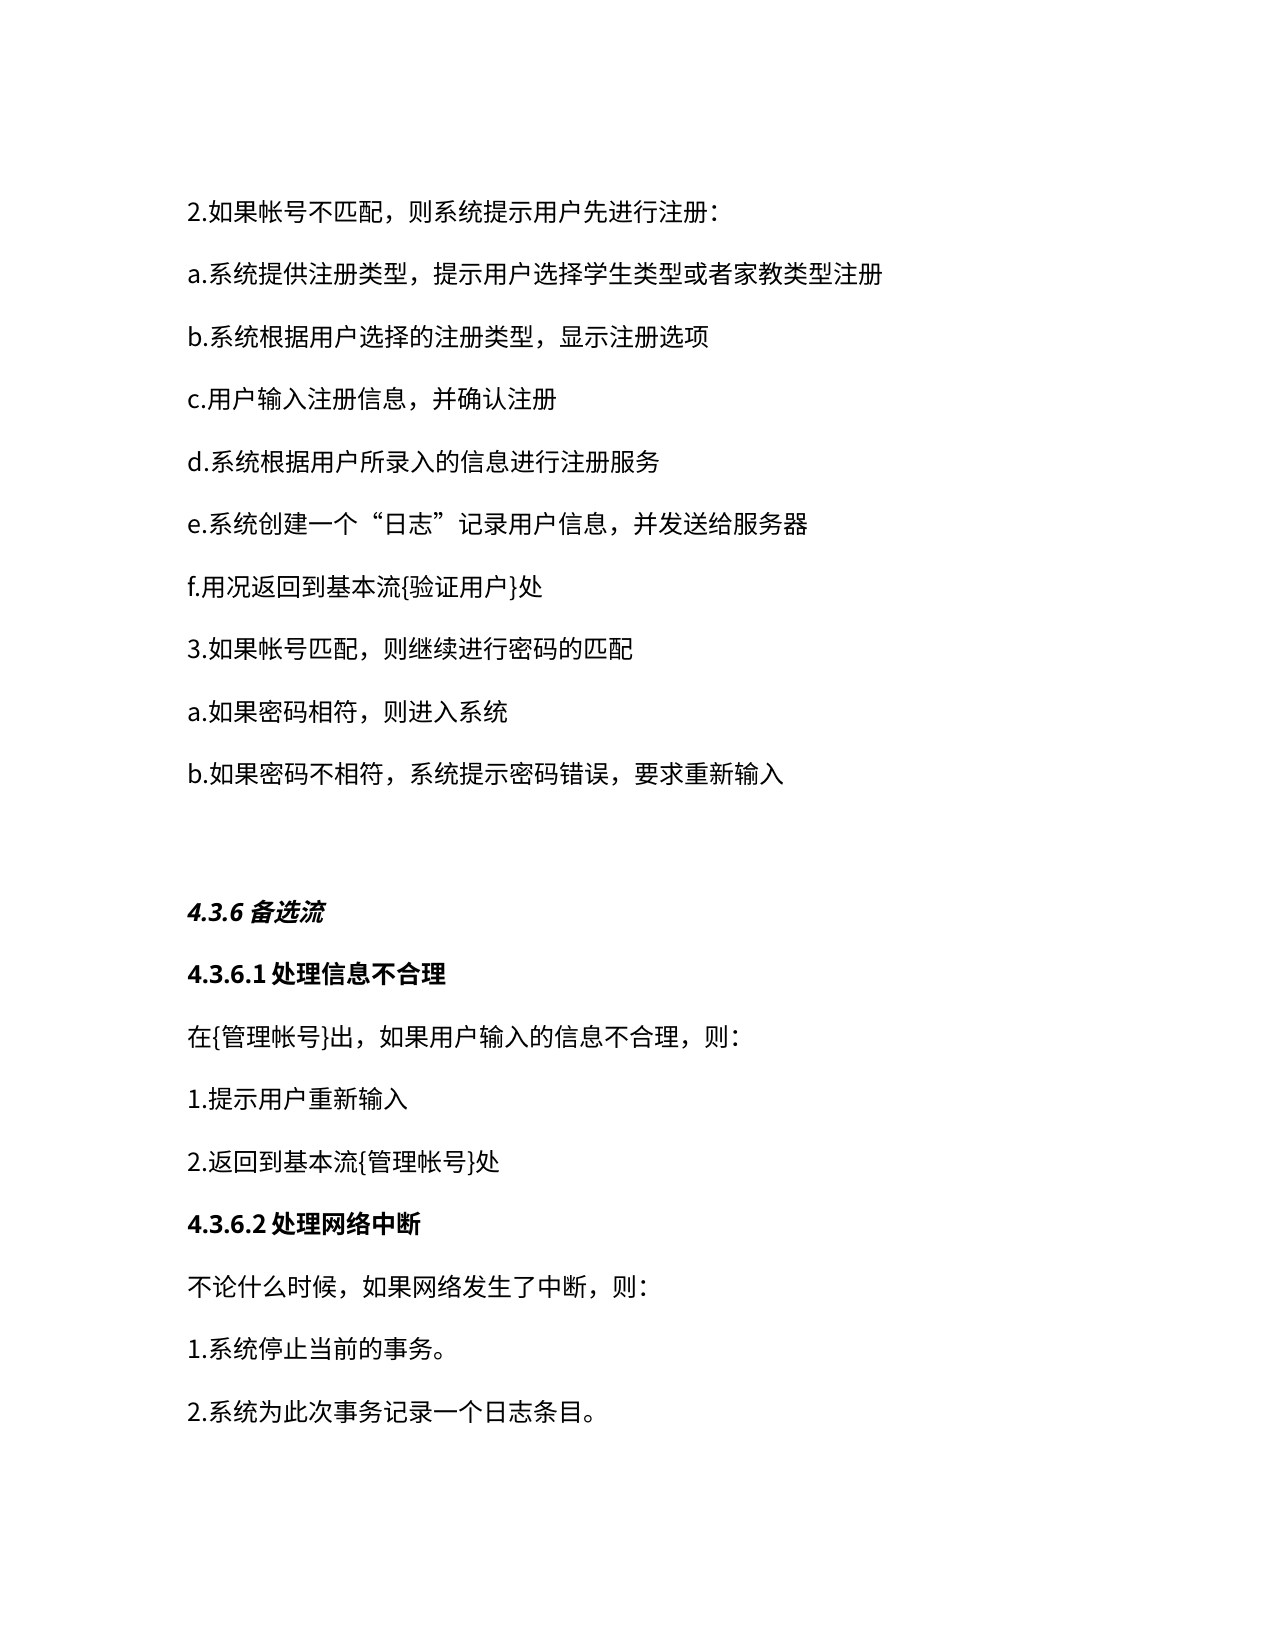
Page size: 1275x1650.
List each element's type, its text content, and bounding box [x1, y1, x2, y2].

subtitle 4.3.6备选流 [187, 869, 1087, 931]
text f.用况返回到基本流{验证用户}处 [187, 544, 1087, 606]
text 在{管理帐号}出，如果用户输入的信息不合理，则： [187, 994, 1087, 1056]
text 1.系统停止当前的事务。 [187, 1306, 1087, 1369]
text 1.提示用户重新输入 [187, 1056, 1087, 1119]
text 不论什么时候，如果网络发生了中断，则： [187, 1244, 1087, 1306]
text 4.3.6.1处理信息不合理 [187, 931, 1087, 994]
text 2.返回到基本流{管理帐号}处 [187, 1119, 1087, 1181]
text b.如果密码不相符，系统提示密码错误，要求重新输入 [187, 731, 1087, 794]
text c.用户输入注册信息，并确认注册 [187, 356, 1087, 419]
text b.系统根据用户选择的注册类型，显示注册选项 [187, 294, 1087, 356]
text 2.如果帐号不匹配，则系统提示用户先进行注册： [187, 169, 1087, 231]
text e.系统创建一个“日志”记录用户信息，并发送给服务器 [187, 481, 1087, 544]
text 2.系统为此次事务记录一个日志条目。 [187, 1369, 1087, 1431]
text d.系统根据用户所录入的信息进行注册服务 [187, 419, 1087, 481]
text a.如果密码相符，则进入系统 [187, 669, 1087, 731]
text 3.如果帐号匹配，则继续进行密码的匹配 [187, 606, 1087, 669]
text a.系统提供注册类型，提示用户选择学生类型或者家教类型注册 [187, 231, 1087, 294]
text 4.3.6.2处理网络中断 [187, 1181, 1087, 1244]
